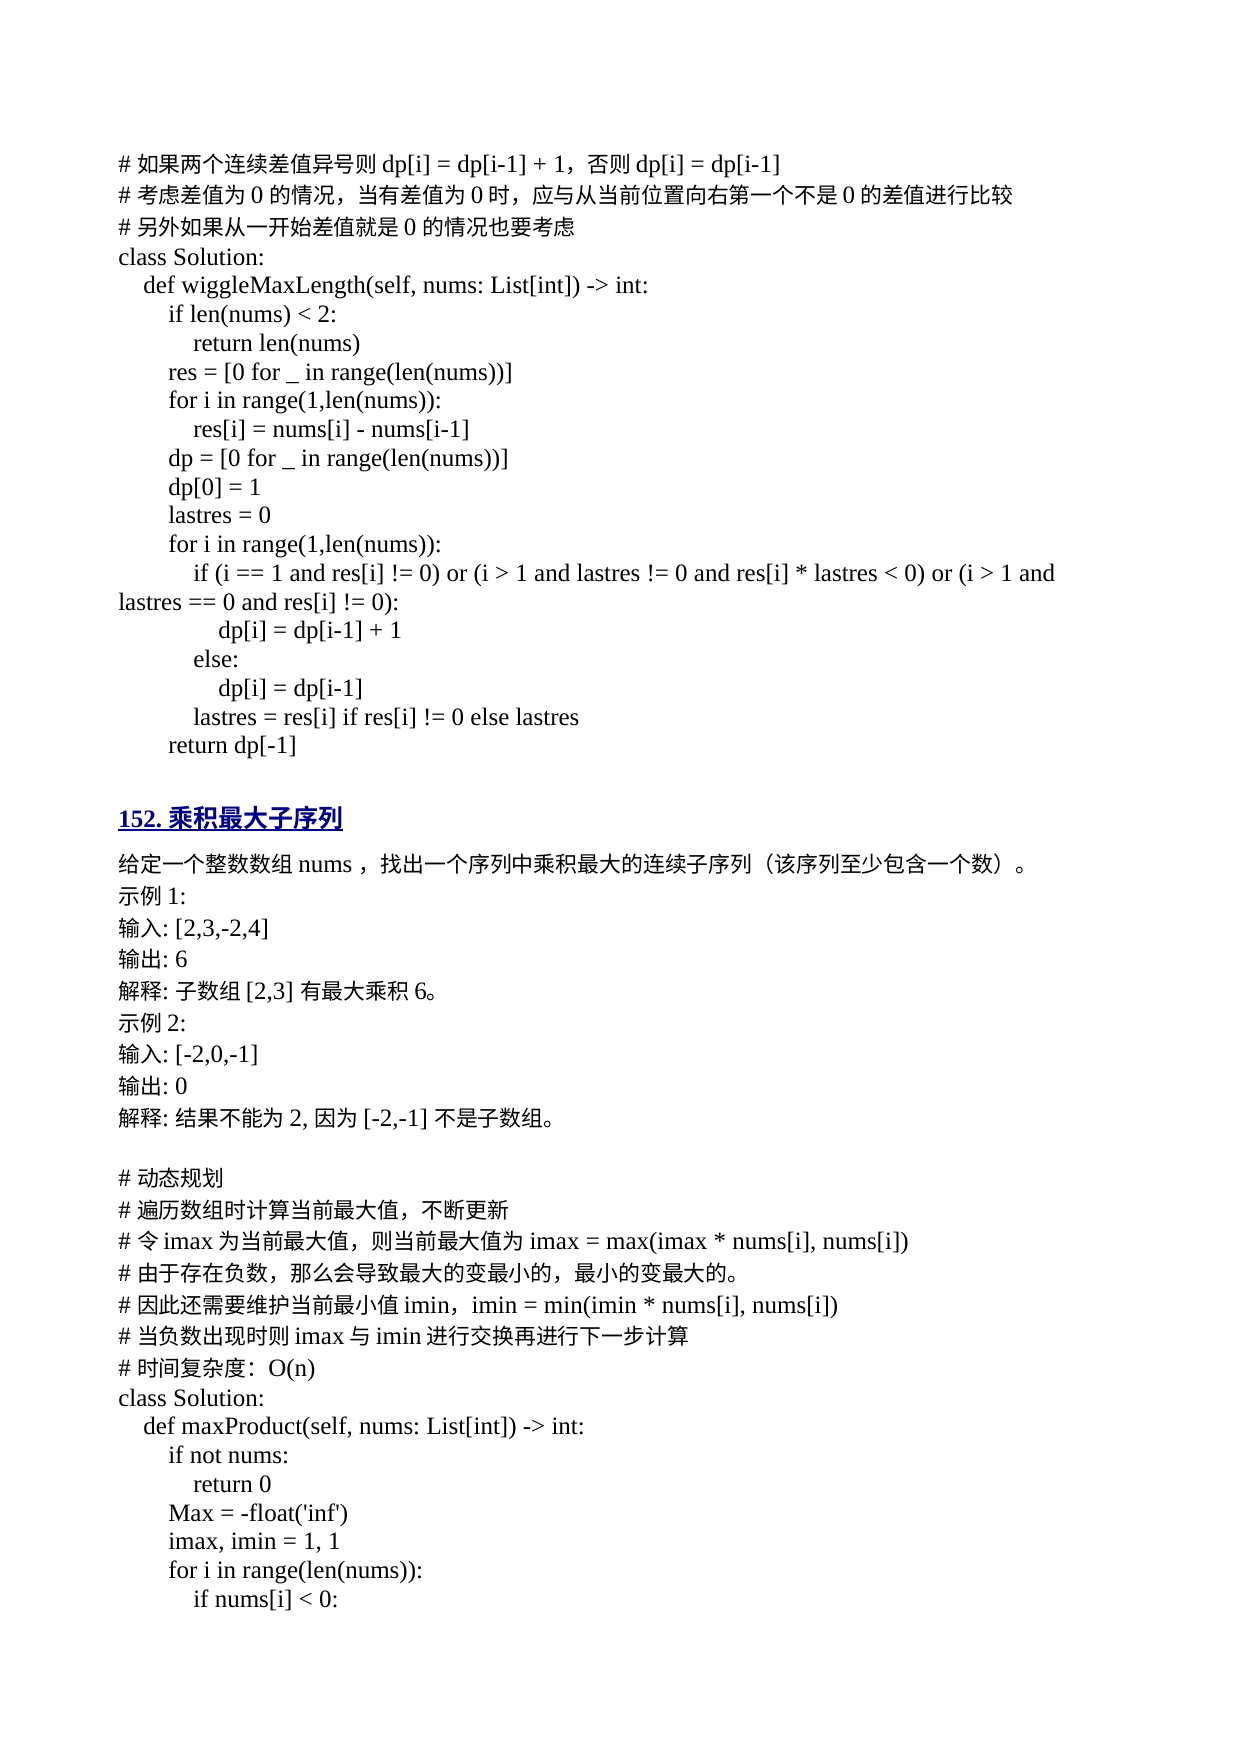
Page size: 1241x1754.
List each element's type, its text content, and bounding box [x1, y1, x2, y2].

text for i in range(len(nums)): [118, 1555, 1122, 1584]
text dp[0] = 1 [118, 472, 1122, 501]
text # 当负数出现时则imax与imin进行交换再进行下一步计算 [118, 1319, 1122, 1351]
text 输出: 0 [118, 1069, 1122, 1101]
text # 另外如果从一开始差值就是0 的情况也要考虑 [118, 210, 1122, 242]
text lastres = 0 [118, 501, 1122, 529]
text # 遍历数组时计算当前最大值，不断更新 [118, 1193, 1122, 1224]
text 示例 2: [118, 1006, 1122, 1037]
text if (i == 1 and res[i] != 0) or (i > 1 and lastres != 0 and res[i] * lastres < 0) or (i > 1 and lastres == 0 and res[i] != 0): [118, 558, 1122, 616]
text else: [118, 644, 1122, 673]
text res = [0 for _ in range(len(nums))] [118, 357, 1122, 386]
text 解释: 结果不能为 2, 因为 [-2,-1] 不是子数组。 [118, 1101, 1122, 1132]
text 示例 1: [118, 879, 1122, 911]
text return dp[-1] [118, 731, 1122, 759]
text if not nums: [118, 1440, 1122, 1469]
text class Solution: [118, 1383, 1122, 1411]
text # 时间复杂度：O(n) [118, 1351, 1122, 1383]
text 输入: [-2,0,-1] [118, 1037, 1122, 1069]
text for i in range(1,len(nums)): [118, 529, 1122, 558]
text dp[i] = dp[i-1] + 1 [118, 616, 1122, 644]
text def wiggleMaxLength(self, nums: List[int]) -> int: [118, 271, 1122, 299]
text imax, imin = 1, 1 [118, 1526, 1122, 1555]
text class Solution: [118, 242, 1122, 271]
text if nums[i] < 0: [118, 1584, 1122, 1613]
text def maxProduct(self, nums: List[int]) -> int: [118, 1411, 1122, 1440]
text 输出: 6 [118, 942, 1122, 974]
text dp = [0 for _ in range(len(nums))] [118, 443, 1122, 472]
text Max = -float('inf') [118, 1498, 1122, 1526]
text return 0 [118, 1469, 1122, 1498]
text 解释: 子数组 [2,3] 有最大乘积 6。 [118, 974, 1122, 1006]
text lastres = res[i] if res[i] != 0 else lastres [118, 702, 1122, 731]
text 给定一个整数数组 nums ，找出一个序列中乘积最大的连续子序列（该序列至少包含一个数）。 [118, 847, 1122, 879]
text 输入: [2,3,-2,4] [118, 911, 1122, 942]
subtitle 152. 乘积最大子序列 [118, 801, 1122, 835]
text res[i] = nums[i] - nums[i-1] [118, 414, 1122, 443]
text if len(nums) < 2: [118, 299, 1122, 328]
text for i in range(1,len(nums)): [118, 386, 1122, 414]
text # 令imax为当前最大值，则当前最大值为 imax = max(imax * nums[i], nums[i]) [118, 1224, 1122, 1256]
text return len(nums) [118, 328, 1122, 357]
text # 动态规划 [118, 1161, 1122, 1193]
text # 如果两个连续差值异号则dp[i] = dp[i-1] + 1，否则dp[i] = dp[i-1] [118, 147, 1122, 178]
text dp[i] = dp[i-1] [118, 673, 1122, 702]
text # 因此还需要维护当前最小值imin，imin = min(imin * nums[i], nums[i]) [118, 1288, 1122, 1319]
text # 由于存在负数，那么会导致最大的变最小的，最小的变最大的。 [118, 1256, 1122, 1288]
text # 考虑差值为0 的情况，当有差值为0时，应与从当前位置向右第一个不是0的差值进行比较 [118, 178, 1122, 210]
